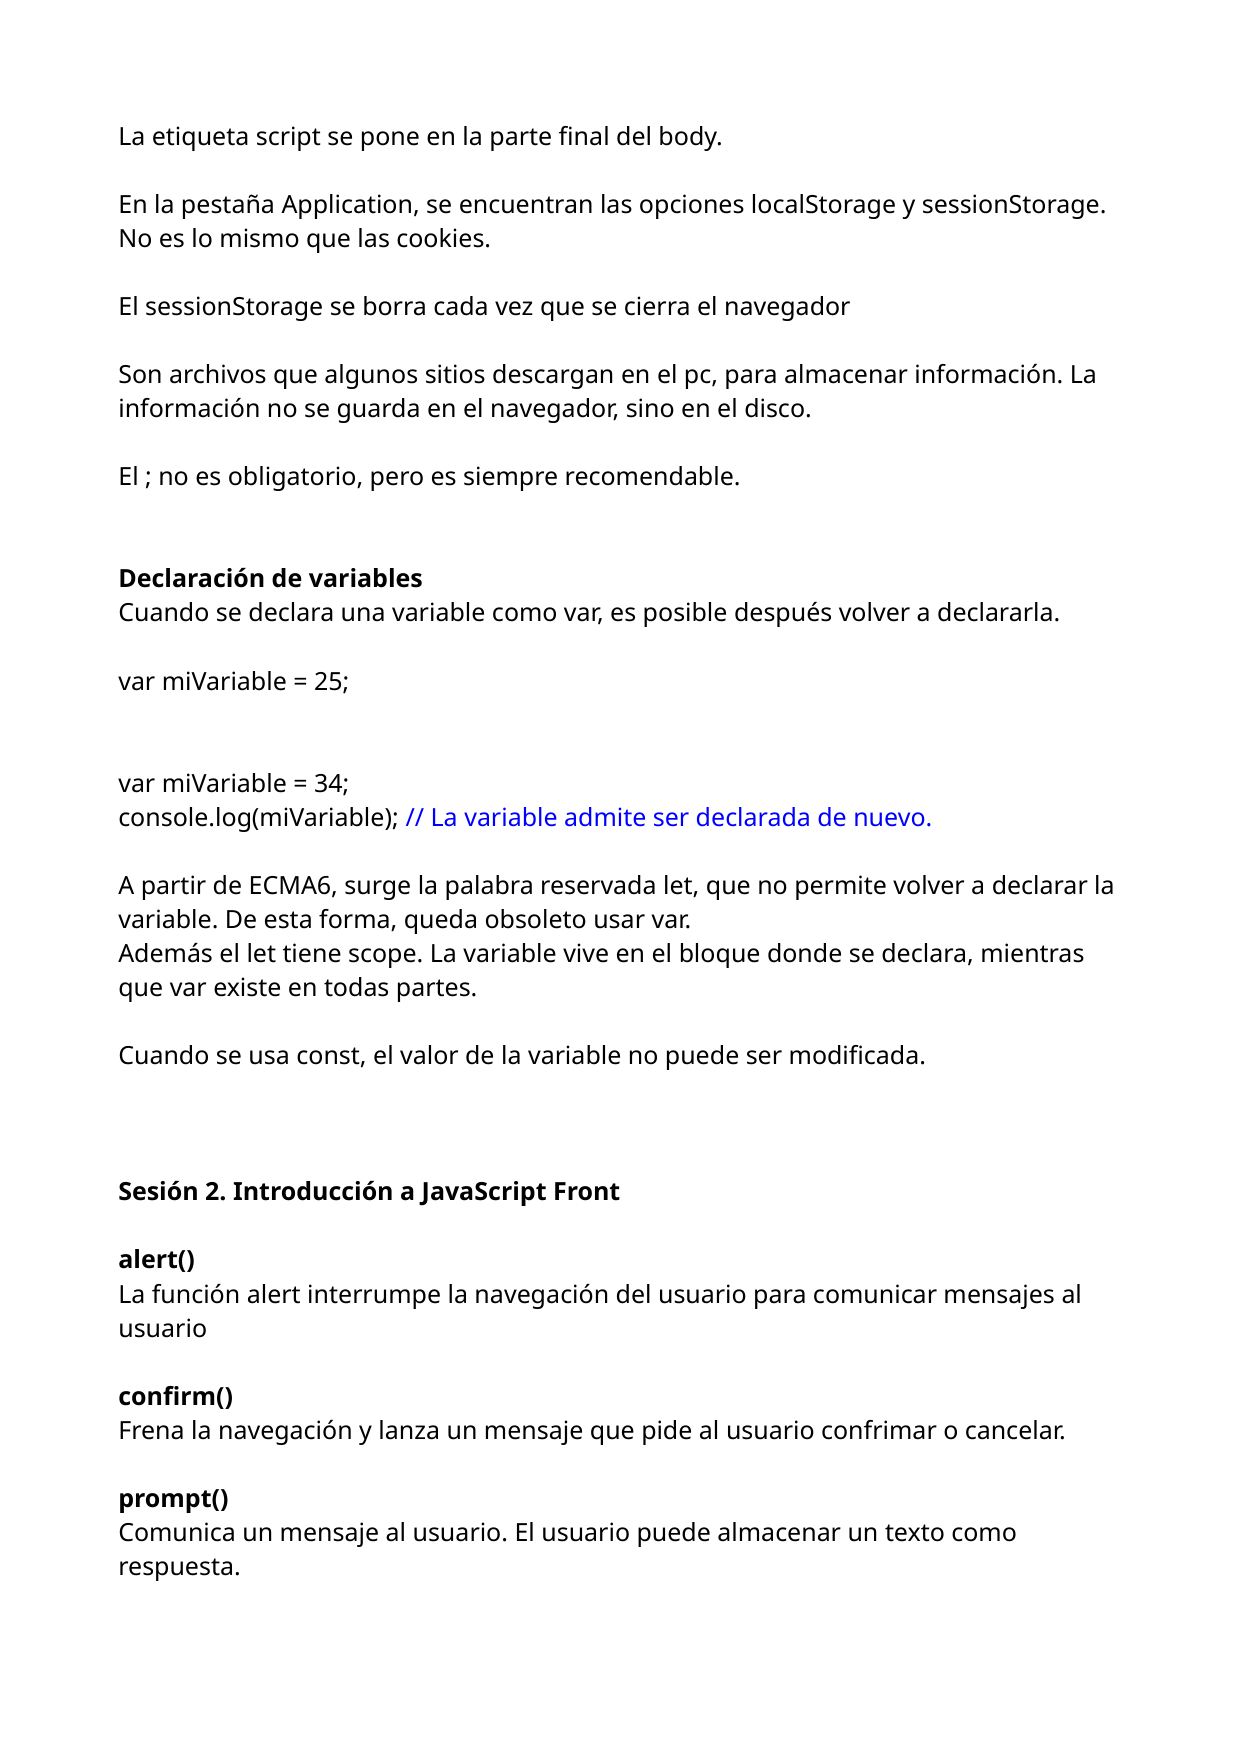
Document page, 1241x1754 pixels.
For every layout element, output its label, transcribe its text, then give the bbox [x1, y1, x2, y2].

text Frena la navegación y lanza un mensaje que pide al usuario confrimar o cancelar. [118, 1412, 1122, 1447]
text confirm() [118, 1378, 1122, 1412]
text Son archivos que algunos sitios descargan en el pc, para almacenar información. La información no se guarda en el navegador, sino en el disco. [118, 357, 1122, 425]
text La función alert interrumpe la navegación del usuario para comunicar mensajes al usuario [118, 1276, 1122, 1344]
text El ; no es obligatorio, pero es siempre recomendable. [118, 459, 1122, 493]
text La etiqueta script se pone en la parte final del body. [118, 118, 1122, 152]
text Comunica un mensaje al usuario. El usuario puede almacenar un texto como respuesta. [118, 1515, 1122, 1583]
text var miVariable = 25; [118, 663, 1122, 697]
text prompt() [118, 1481, 1122, 1515]
text alert() [118, 1242, 1122, 1276]
text Cuando se declara una variable como var, es posible después volver a declararla. [118, 595, 1122, 629]
text Sesión 2. Introducción a JavaScript Front [118, 1174, 1122, 1208]
text console.log(miVariable); // La variable admite ser declarada de nuevo. [118, 799, 1122, 833]
text A partir de ECMA6, surge la palabra reservada let, que no permite volver a declarar la variable. De esta forma, queda obsoleto usar var. [118, 867, 1122, 936]
text var miVariable = 34; [118, 765, 1122, 799]
text Declaración de variables [118, 561, 1122, 595]
text En la pestaña Application, se encuentran las opciones localStorage y sessionStorage. No es lo mismo que las cookies. [118, 186, 1122, 254]
text Además el let tiene scope. La variable vive en el bloque donde se declara, mientras que var existe en todas partes. [118, 936, 1122, 1004]
text El sessionStorage se borra cada vez que se cierra el navegador [118, 288, 1122, 322]
text Cuando se usa const, el valor de la variable no puede ser modificada. [118, 1038, 1122, 1072]
